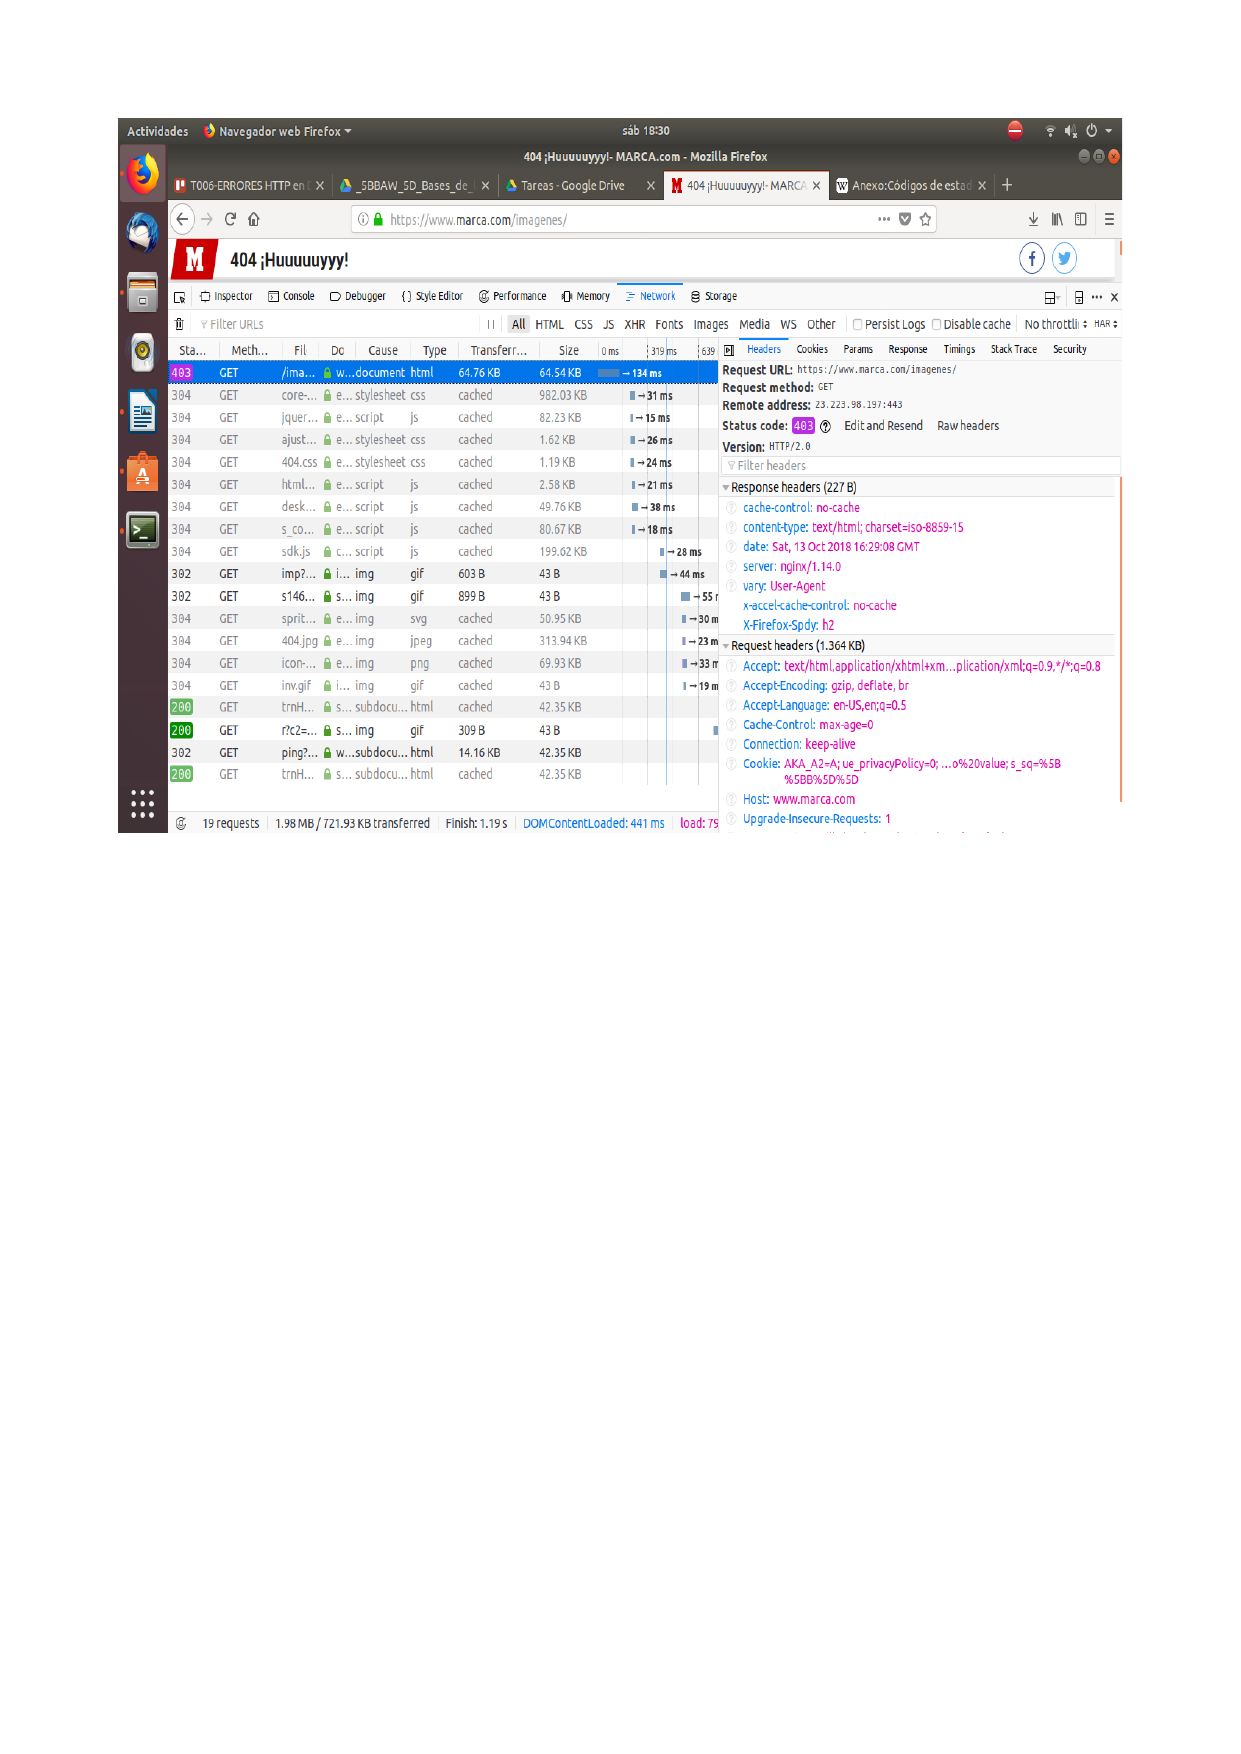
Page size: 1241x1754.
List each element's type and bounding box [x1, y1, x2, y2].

picture [118, 118, 1123, 833]
